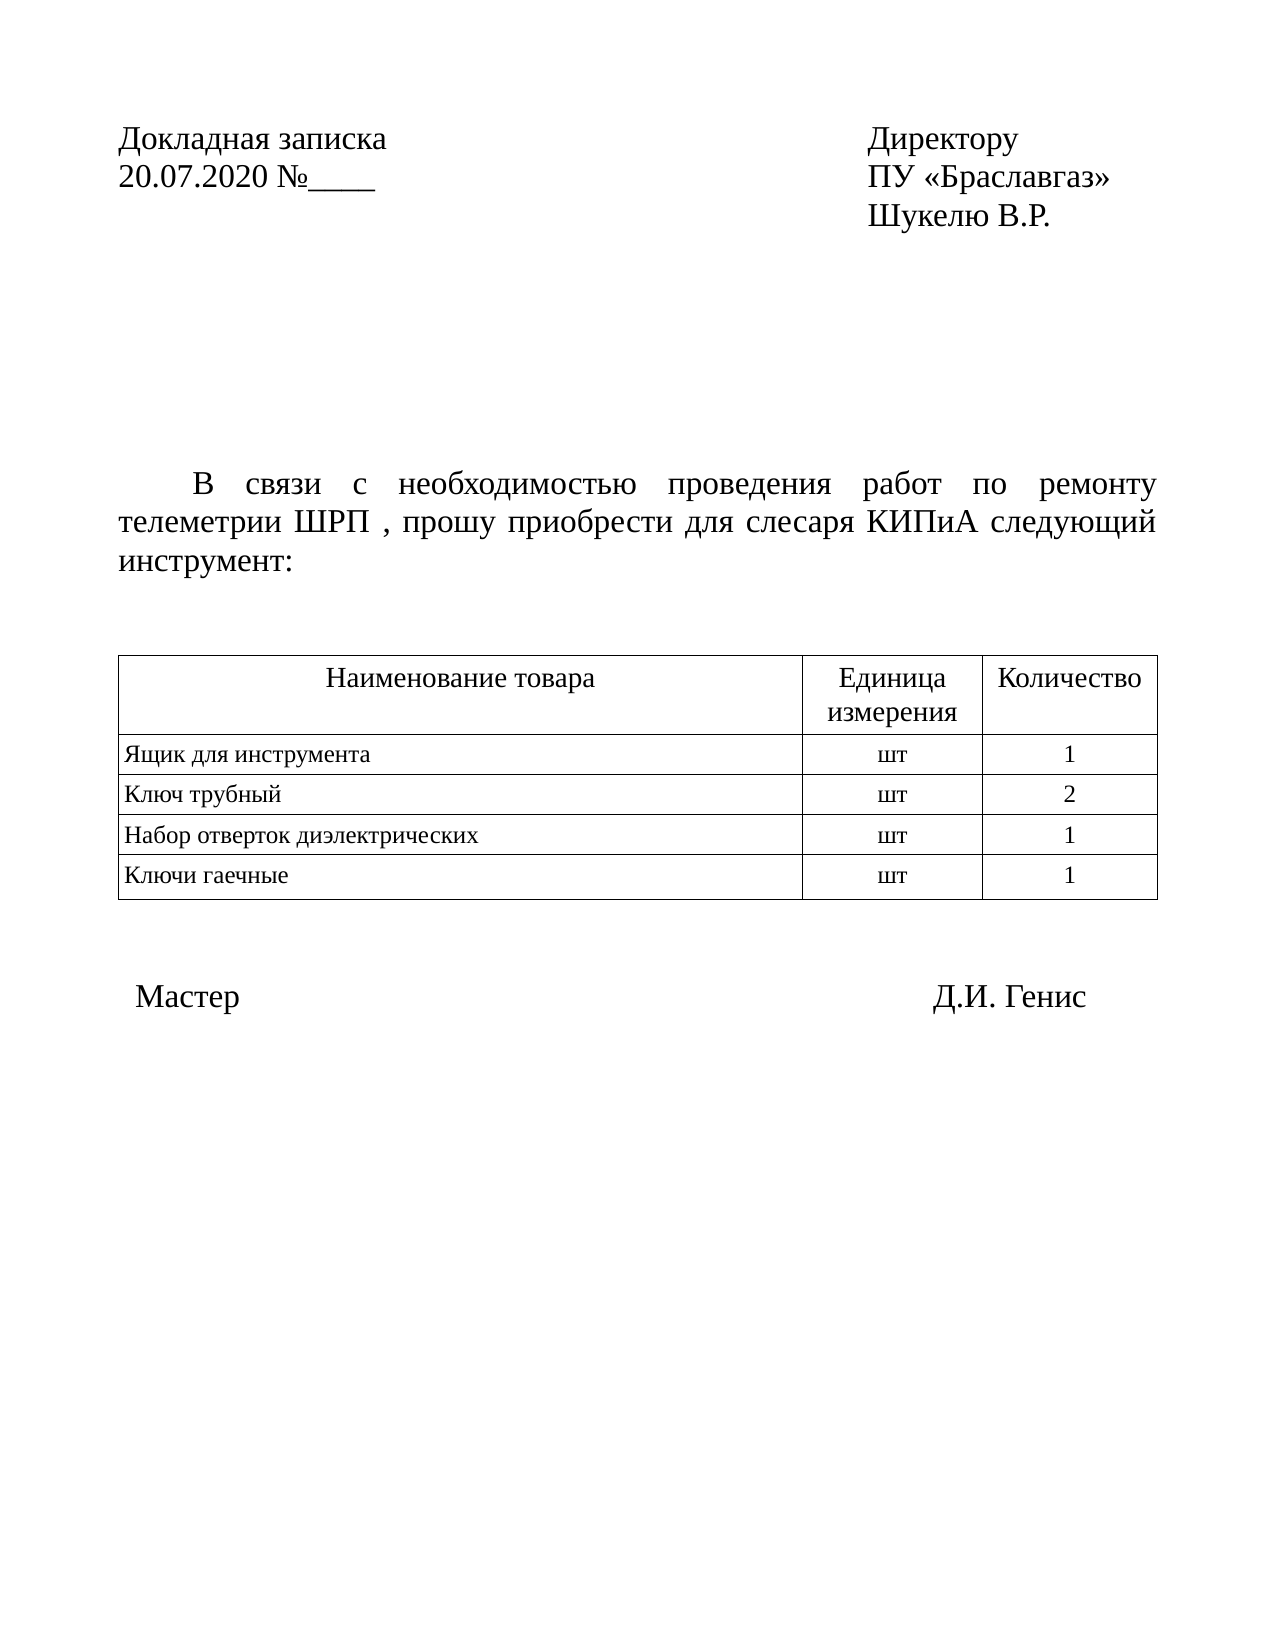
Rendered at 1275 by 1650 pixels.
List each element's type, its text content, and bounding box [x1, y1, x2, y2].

text Докладная записка Директору [118, 118, 1157, 156]
text Мастер Д.И. Генис [118, 976, 1157, 1014]
table_cell шт [803, 855, 982, 899]
table_cell Ключ трубный [119, 775, 802, 814]
table_cell шт [803, 735, 982, 774]
table_cell 1 [983, 815, 1157, 854]
table_cell 1 [983, 855, 1157, 899]
table_cell 1 [983, 735, 1157, 774]
table_cell 2 [983, 775, 1157, 814]
table_header Количество [983, 656, 1157, 733]
table_cell шт [803, 815, 982, 854]
table_cell Набор отверток диэлектрических [119, 815, 802, 854]
text В связи с необходимостью проведения работ по ремонту телеметрии ШРП , прошу приобрести для слесаря КИПиА следующий инструмент: [118, 463, 1157, 578]
table_cell шт [803, 775, 982, 814]
text Шукелю В.Р. [118, 195, 1157, 233]
table_cell Ключи гаечные [119, 855, 802, 899]
table_header Единица измерения [803, 656, 982, 733]
table_header Наименование товара [119, 656, 802, 733]
table_cell Ящик для инструмента [119, 735, 802, 774]
text 20.07.2020 №____ ПУ «Браславгаз» [118, 156, 1157, 195]
